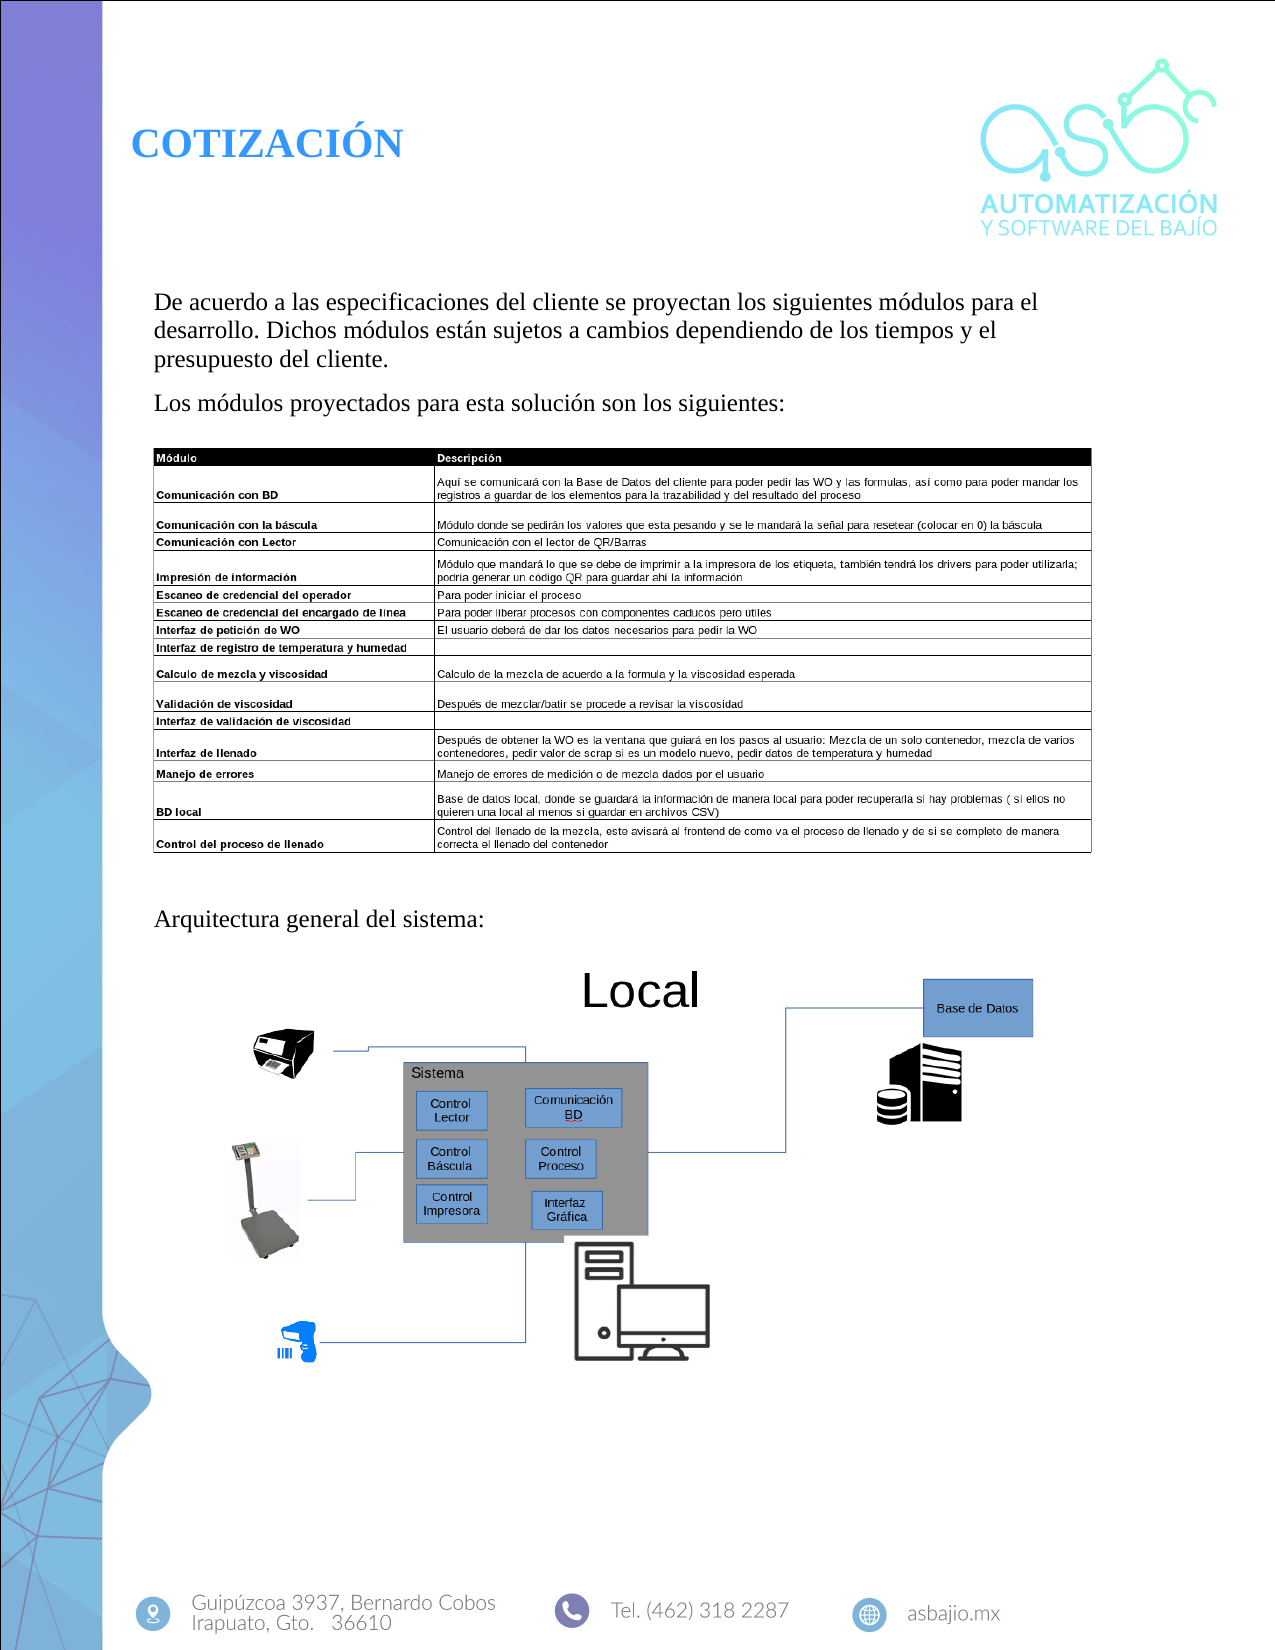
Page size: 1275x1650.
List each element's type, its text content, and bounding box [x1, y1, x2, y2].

text De acuerdo a las especificaciones del cliente se proyectan los siguientes módulos para el desarrollo. Dichos módulos están sujetos a cambios dependiendo de los tiempos y el presupuesto del cliente. [153, 287, 1092, 373]
text Arquitectura general del sistema: [153, 904, 1092, 932]
text Los módulos proyectados para esta solución son los siguientes: [153, 388, 1092, 416]
picture [153, 431, 1092, 861]
picture [200, 947, 1045, 1393]
